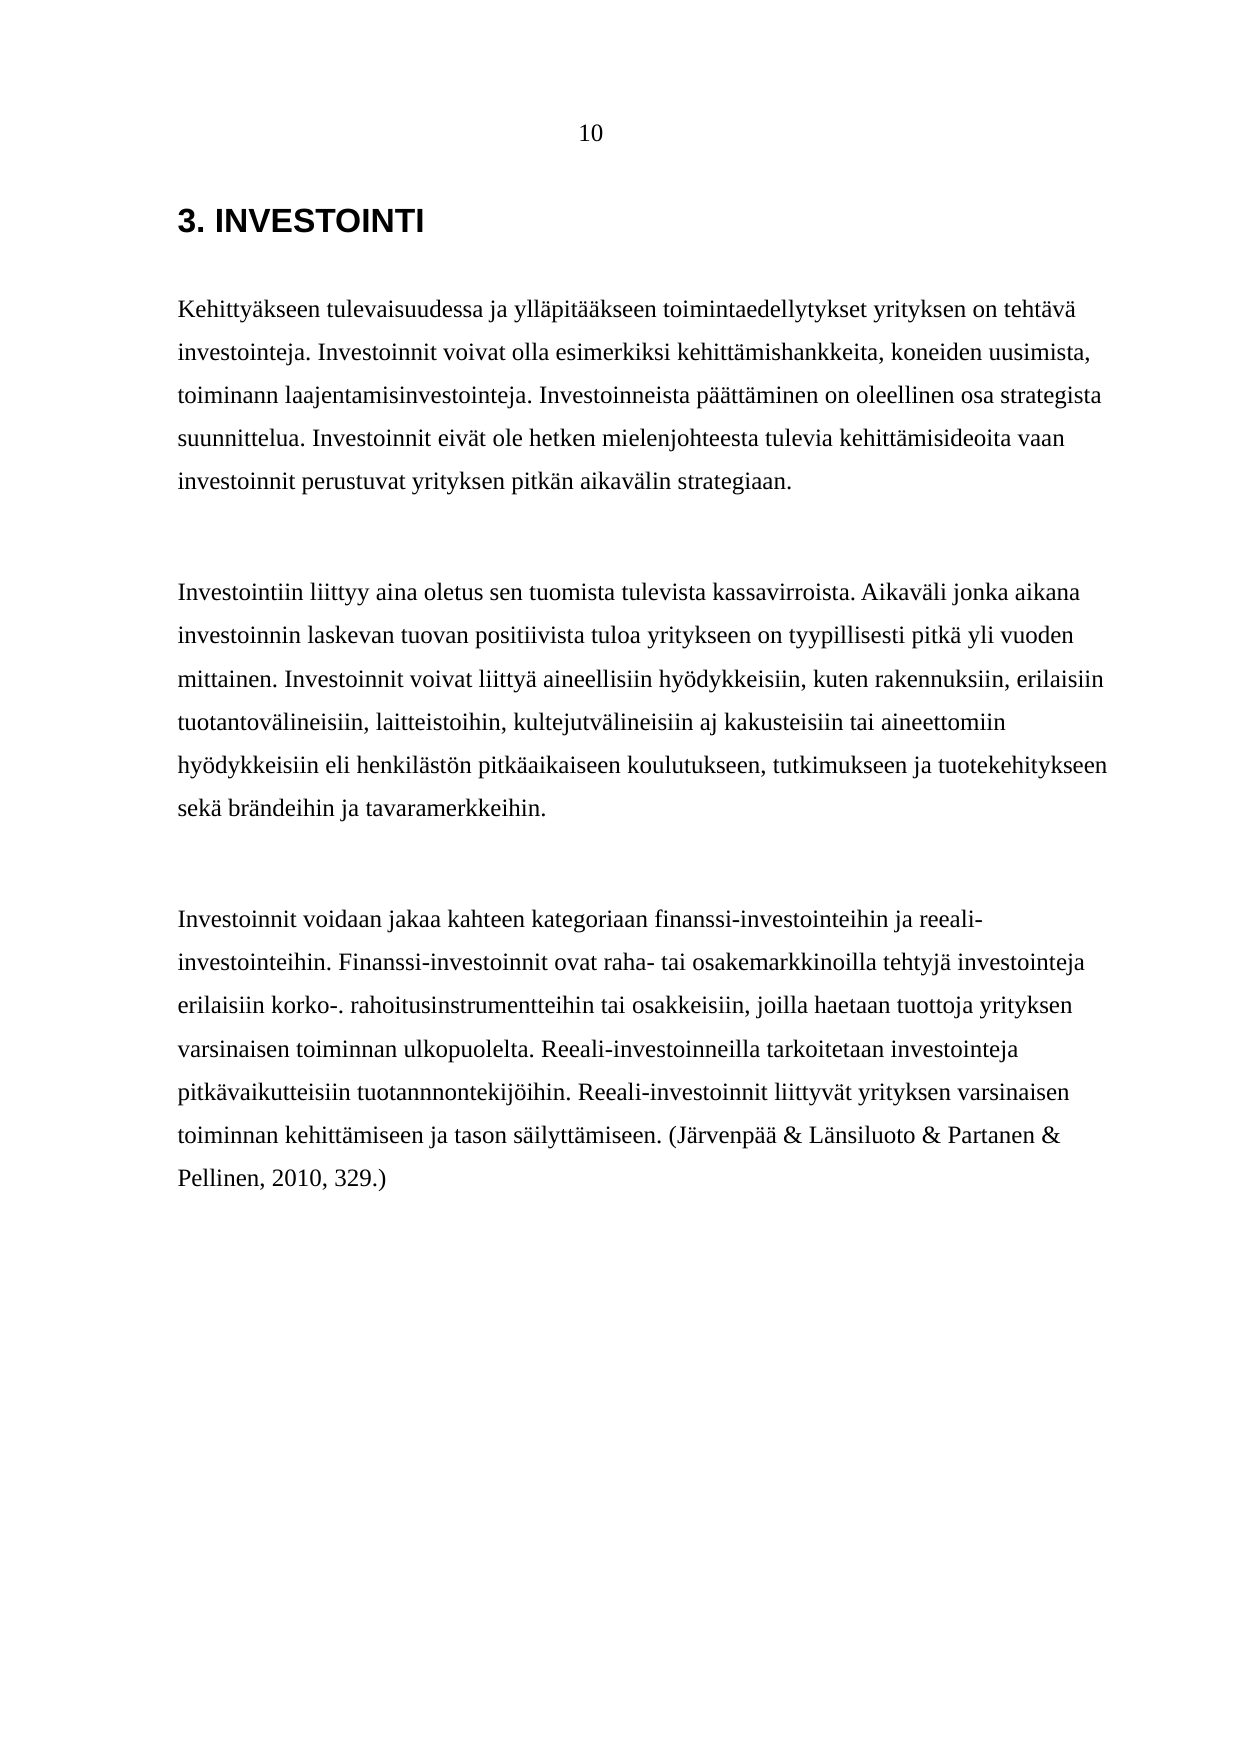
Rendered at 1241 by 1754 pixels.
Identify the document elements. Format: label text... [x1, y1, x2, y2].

text Investoinnit voidaan jakaa kahteen kategoriaan finanssi-investointeihin ja reeali-investointeihin. Finanssi-investoinnit ovat raha- tai osakemarkkinoilla tehtyjä investointeja erilaisiin korko-. rahoitusinstrumentteihin tai osakkeisiin, joilla haetaan tuottoja yrityksen varsinaisen toiminnan ulkopuolelta. Reeali-investoinneilla tarkoitetaan investointeja pitkävaikutteisiin tuotannnontekijöihin. Reeali-investoinnit liittyvät yrityksen varsinaisen toiminnan kehittämiseen ja tason säilyttämiseen. (Järvenpää & Länsiluoto & Partanen & Pellinen, 2010, 329.) [177, 904, 1122, 1192]
text Investointiin liittyy aina oletus sen tuomista tulevista kassavirroista. Aikaväli jonka aikana investoinnin laskevan tuovan positiivista tuloa yritykseen on tyypillisesti pitkä yli vuoden mittainen. Investoinnit voivat liittyä aineellisiin hyödykkeisiin, kuten rakennuksiin, erilaisiin tuotantovälineisiin, laitteistoihin, kultejutvälineisiin aj kakusteisiin tai aineettomiin hyödykkeisiin eli henkilästön pitkäaikaiseen koulutukseen, tutkimukseen ja tuotekehitykseen sekä brändeihin ja tavaramerkkeihin. [177, 577, 1122, 822]
subtitle 3. INVESTOINTI [177, 201, 1122, 240]
text Kehittyäkseen tulevaisuudessa ja ylläpitääkseen toimintaedellytykset yrityksen on tehtävä investointeja. Investoinnit voivat olla esimerkiksi kehittämishankkeita, koneiden uusimista, toiminann laajentamisinvestointeja. Investoinneista päättäminen on oleellinen osa strategista suunnittelua. Investoinnit eivät ole hetken mielenjohteesta tulevia kehittämisideoita vaan investoinnit perustuvat yrityksen pitkän aikavälin strategiaan. [177, 294, 1122, 495]
